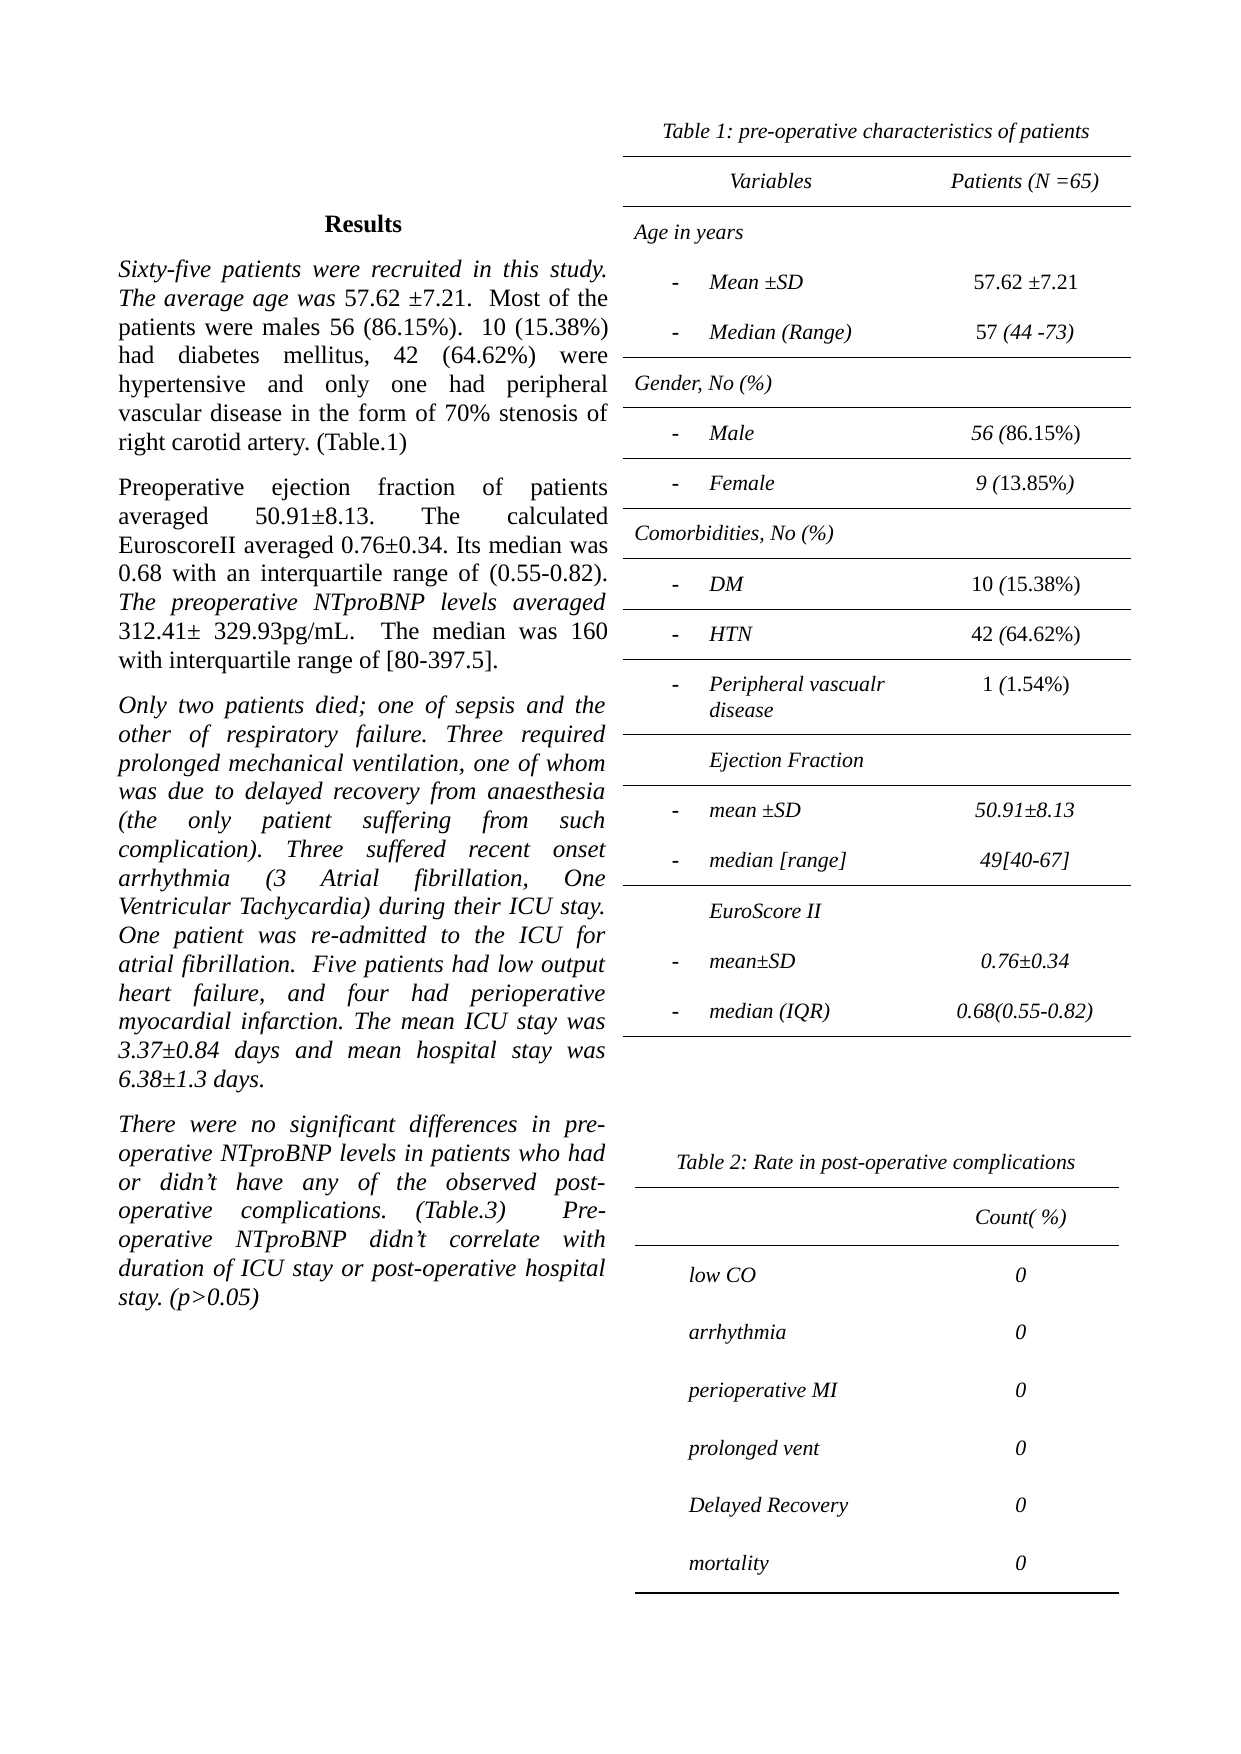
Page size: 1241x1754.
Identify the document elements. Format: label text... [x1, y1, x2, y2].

table_cell Peripheral vascualr disease [623, 660, 921, 734]
table_cell 0 [925, 1246, 1118, 1302]
table_cell 9 (13.85%) [921, 459, 1131, 508]
table_cell Comorbidities, No (%) [623, 509, 1131, 558]
text Sixty-five patients were recruited in this study. The average age was 57.62 ±7.21. Most of the patients were males 56 (86.15%). 10 (15.38%) had diabetes mellitus, 42 (64.62%) were hypertensive and only one had peripheral vascular disease in the form of 70% stenosis of right carotid artery. (Table.1) [118, 254, 608, 456]
table_cell 0 [925, 1534, 1118, 1592]
table_cell mean ±SD median [range] [623, 786, 921, 885]
table_cell Delayed Recovery [635, 1476, 925, 1534]
table_header [635, 1188, 925, 1244]
text Only two patients died; one of sepsis and the other of respiratory failure. Three required prolonged mechanical ventilation, one of whom was due to delayed recovery from anaesthesia (the only patient suffering from such complication). Three suffered recent onset arrhythmia (3 Atrial fibrillation, One Ventricular Tachycardia) during their ICU stay. One patient was re-admitted to the ICU for atrial fibrillation. Five patients had low output heart failure, and four had perioperative myocardial infarction. The mean ICU stay was 3.37±0.84 days and mean hospital stay was 6.38±1.3 days. [118, 690, 608, 1093]
table_cell 0 [925, 1476, 1118, 1534]
table_header Count( %) [925, 1188, 1118, 1244]
table_cell arrhythmia [635, 1303, 925, 1360]
table_cell Gender, No (%) [623, 358, 921, 407]
table_cell 0 [925, 1360, 1118, 1418]
table_cell EuroScore II mean±SD median (IQR) [623, 886, 921, 1036]
text Table 2: Rate in post-operative complications [632, 1149, 1122, 1174]
table_cell 0 [925, 1418, 1118, 1476]
text Results [118, 209, 608, 238]
text Table 1: pre-operative characteristics of patients [632, 118, 1122, 143]
table_cell 1 (1.54%) [921, 660, 1131, 734]
text Preoperative ejection fraction of patients averaged 50.91±8.13. The calculated EuroscoreII averaged 0.76±0.34. Its median was 0.68 with an interquartile range of (0.55-0.82). The preoperative NTproBNP levels averaged 312.41± 329.93pg/mL. The median was 160 with interquartile range of [80-397.5]. [118, 472, 608, 673]
table_cell prolonged vent [635, 1418, 925, 1476]
table_header Variables [623, 157, 921, 206]
table_cell 10 (15.38%) [921, 559, 1131, 608]
table_cell 56 (86.15%) [921, 408, 1131, 457]
table_cell 0 [925, 1303, 1118, 1360]
table_header Patients (N =65) [921, 157, 1131, 206]
table_cell perioperative MI [635, 1360, 925, 1418]
table_cell 0.76±0.34 0.68(0.55-0.82) [921, 886, 1131, 1036]
table_cell HTN [623, 610, 921, 659]
table_cell 57.62 ±7.21 57 (44 -73) [921, 207, 1131, 357]
table_cell Ejection Fraction [623, 735, 1131, 784]
table_cell Female [623, 459, 921, 508]
table_cell [921, 358, 1131, 407]
text There were no significant differences in pre-operative NTproBNP levels in patients who had or didn’t have any of the observed post-operative complications. (Table.3) Pre-operative NTproBNP didn’t correlate with duration of ICU stay or post-operative hospital stay. (p>0.05) [118, 1109, 608, 1311]
table_cell 50.91±8.13 49[40-67] [921, 786, 1131, 885]
table_cell mortality [635, 1534, 925, 1592]
table_cell low CO [635, 1246, 925, 1302]
table_cell DM [623, 559, 921, 608]
table_cell 42 (64.62%) [921, 610, 1131, 659]
table_cell Male [623, 408, 921, 457]
table_cell Age in years Mean ±SD Median (Range) [623, 207, 921, 357]
